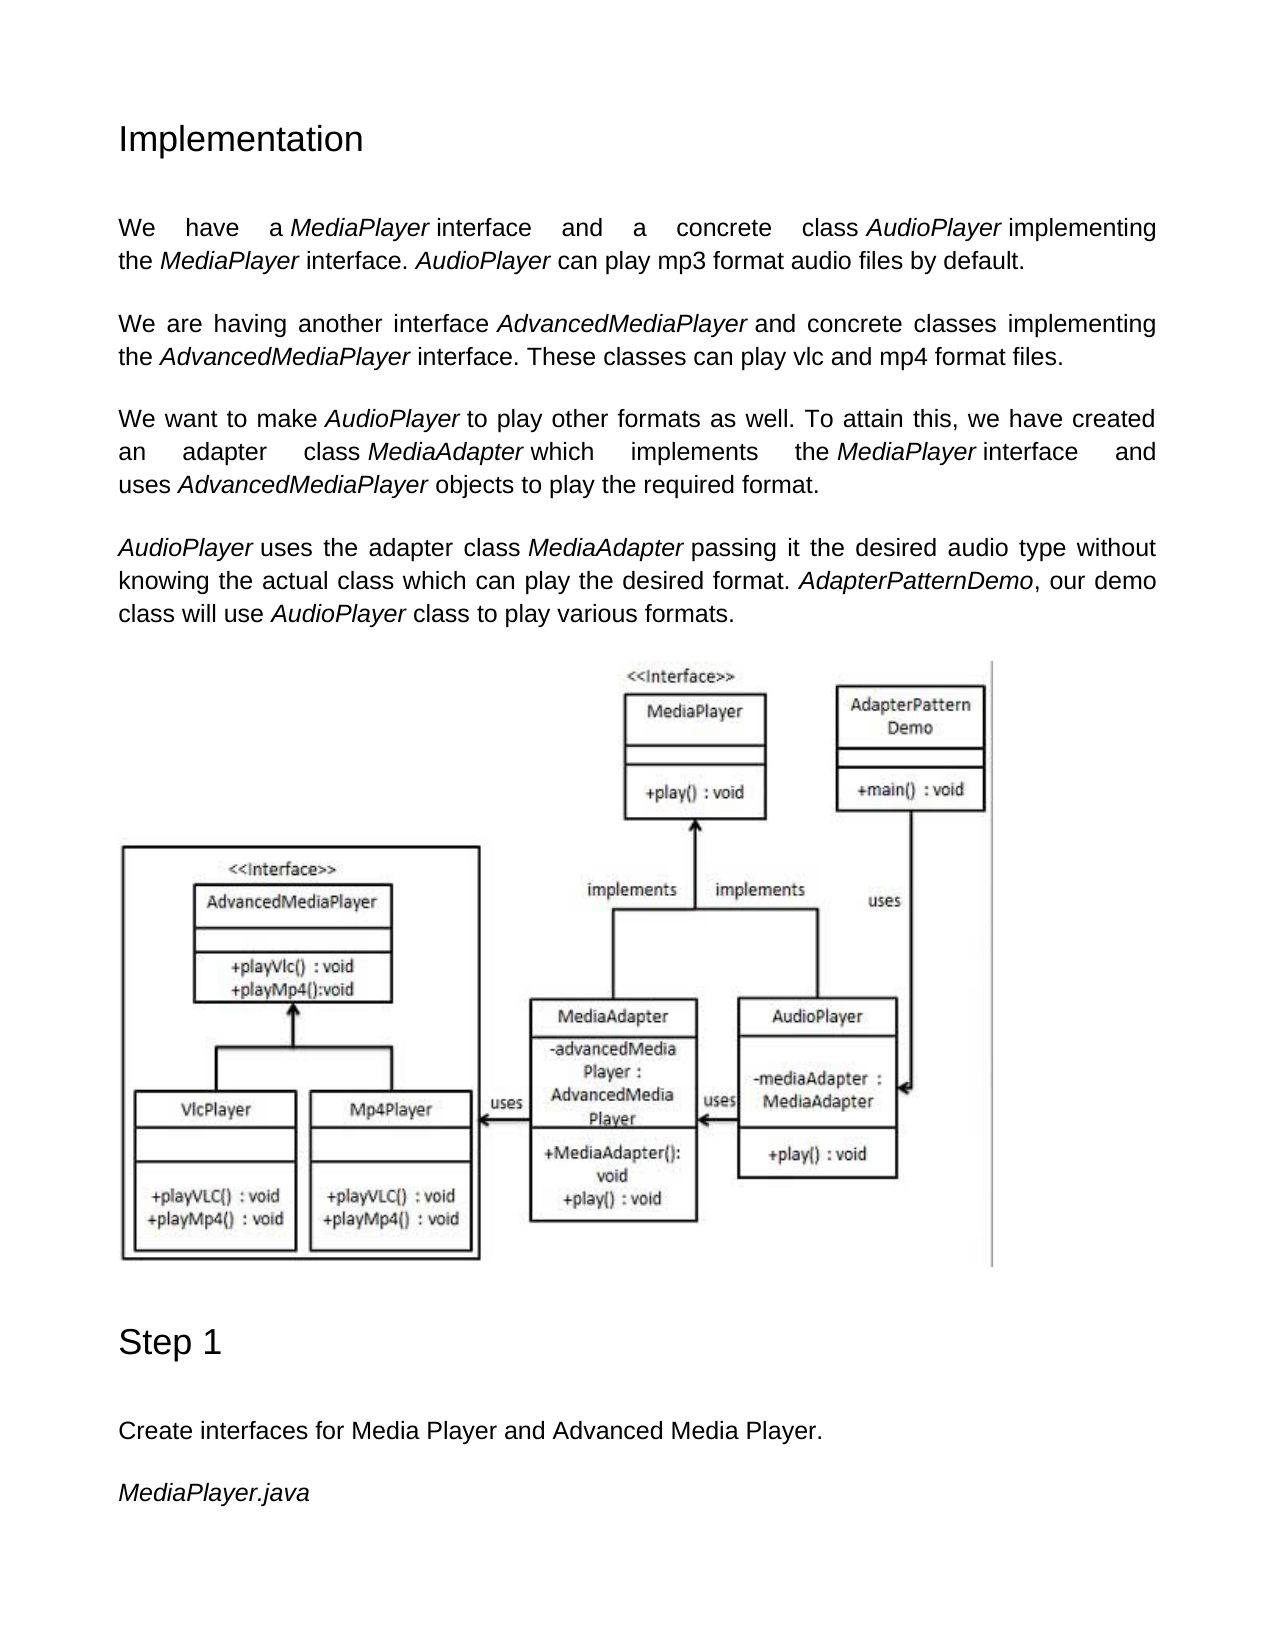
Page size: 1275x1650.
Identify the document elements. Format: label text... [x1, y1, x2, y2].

subtitle Step 1 [118, 1321, 1157, 1362]
subtitle Implementation [118, 118, 1157, 159]
picture [118, 661, 994, 1267]
text We have a MediaPlayer interface and a concrete class AudioPlayer implementing the MediaPlayer interface. AudioPlayer can play mp3 format audio files by default. [118, 213, 1157, 275]
text AudioPlayer uses the adapter class MediaAdapter passing it the desired audio type without knowing the actual class which can play the desired format. AdapterPatternDemo, our demo class will use AudioPlayer class to play various formats. [118, 533, 1157, 628]
text We want to make AudioPlayer to play other formats as well. To attain this, we have created an adapter class MediaAdapter which implements the MediaPlayer interface and uses AdvancedMediaPlayer objects to play the required format. [118, 404, 1157, 499]
text MediaPlayer.java [118, 1478, 1157, 1507]
text We are having another interface AdvancedMediaPlayer and concrete classes implementing the AdvancedMediaPlayer interface. These classes can play vlc and mp4 format files. [118, 309, 1157, 371]
text Create interfaces for Media Player and Advanced Media Player. [118, 1416, 1157, 1445]
